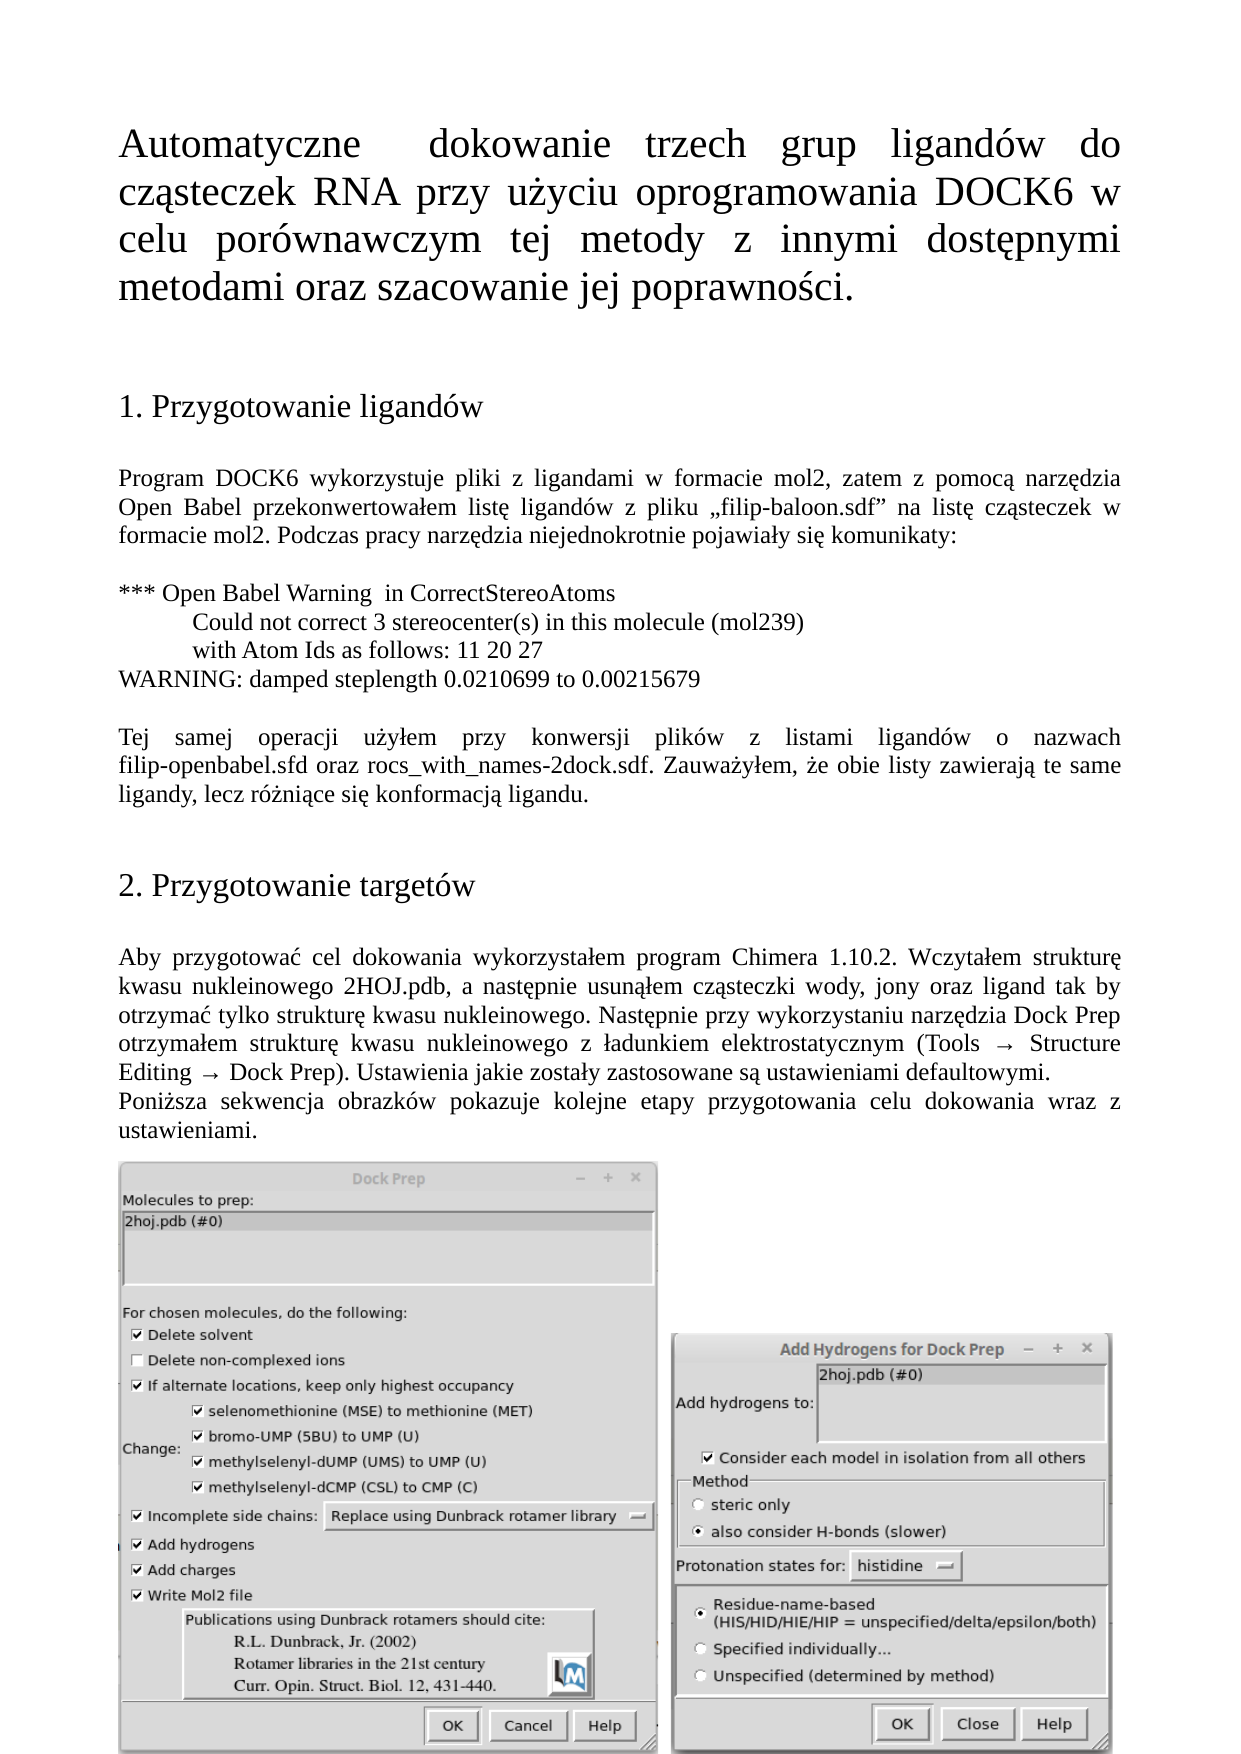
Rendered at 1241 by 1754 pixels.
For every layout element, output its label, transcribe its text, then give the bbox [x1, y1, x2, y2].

text Aby przygotować cel dokowania wykorzystałem program Chimera 1.10.2. Wczytałem strukturę kwasu nukleinowego 2HOJ.pdb, a następnie usunąłem cząsteczki wody, jony oraz ligand tak by otrzymać tylko strukturę kwasu nukleinowego. Następnie przy wykorzystaniu narzędzia Dock Prep otrzymałem strukturę kwasu nukleinowego z ładunkiem elektrostatycznym (Tools → Structure Editing → Dock Prep). Ustawienia jakie zostały zastosowane są ustawieniami defaultowymi. [118, 942, 1122, 1086]
text Poniższa sekwencja obrazków pokazuje kolejne etapy przygotowania celu dokowania wraz z ustawieniami. [118, 1086, 1122, 1143]
picture [670, 1333, 1113, 1754]
text with Atom Ids as follows: 11 20 27 [118, 636, 1122, 664]
text 1. Przygotowanie ligandów [118, 386, 1122, 425]
text Automatyczne dokowanie trzech grup ligandów do cząsteczek RNA przy użyciu oprogramowania DOCK6 w celu porównawczym tej metody z innymi dostępnymi metodami oraz szacowanie jej poprawności. [118, 118, 1122, 310]
text *** Open Babel Warning in CorrectStereoAtoms [118, 578, 1122, 607]
text Could not correct 3 stereocenter(s) in this molecule (mol239) [118, 607, 1122, 636]
picture [118, 1161, 659, 1754]
text Program DOCK6 wykorzystuje pliki z ligandami w formacie mol2, zatem z pomocą narzędzia Open Babel przekonwertowałem listę ligandów z pliku „filip-baloon.sdf” na listę cząsteczek w formacie mol2. Podczas pracy narzędzia niejednokrotnie pojawiały się komunikaty: [118, 463, 1122, 549]
text WARNING: damped steplength 0.0210699 to 0.00215679 [118, 664, 1122, 693]
text Tej samej operacji użyłem przy konwersji plików z listami ligandów o nazwach filip-openbabel.sfd oraz rocs_with_names-2dock.sdf. Zauważyłem, że obie listy zawierają te same ligandy, lecz różniące się konformacją ligandu. [118, 722, 1122, 808]
text 2. Przygotowanie targetów [118, 866, 1122, 904]
